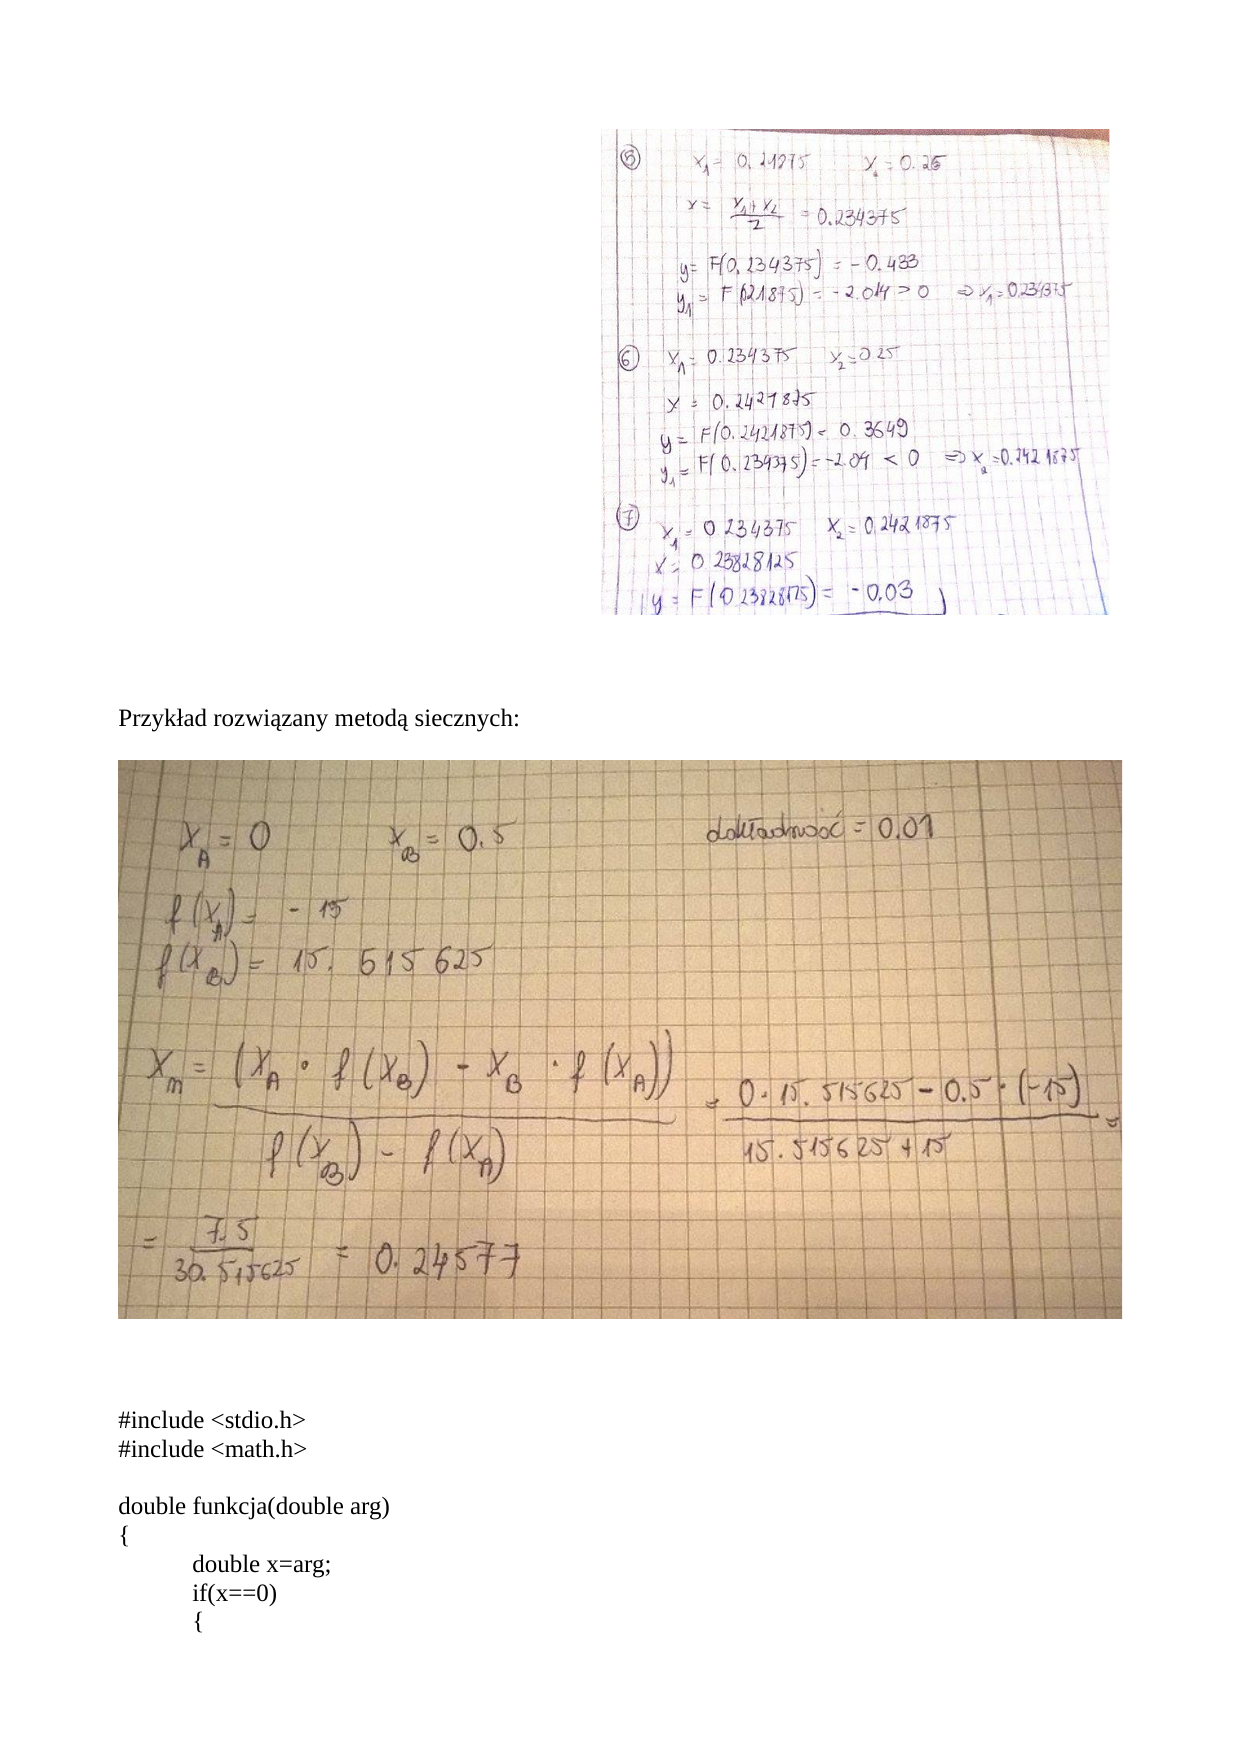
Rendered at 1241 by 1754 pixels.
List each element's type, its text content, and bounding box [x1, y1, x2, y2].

text #include <math.h> [118, 1434, 1122, 1463]
text double x=arg; [118, 1549, 1122, 1578]
text if(x==0) [118, 1578, 1122, 1606]
text { [118, 1520, 1122, 1549]
text double funkcja(double arg) [118, 1491, 1122, 1520]
text { [118, 1606, 1122, 1635]
text #include <stdio.h> [118, 1405, 1122, 1434]
text Przykład rozwiązany metodą siecznych: [118, 703, 1122, 731]
